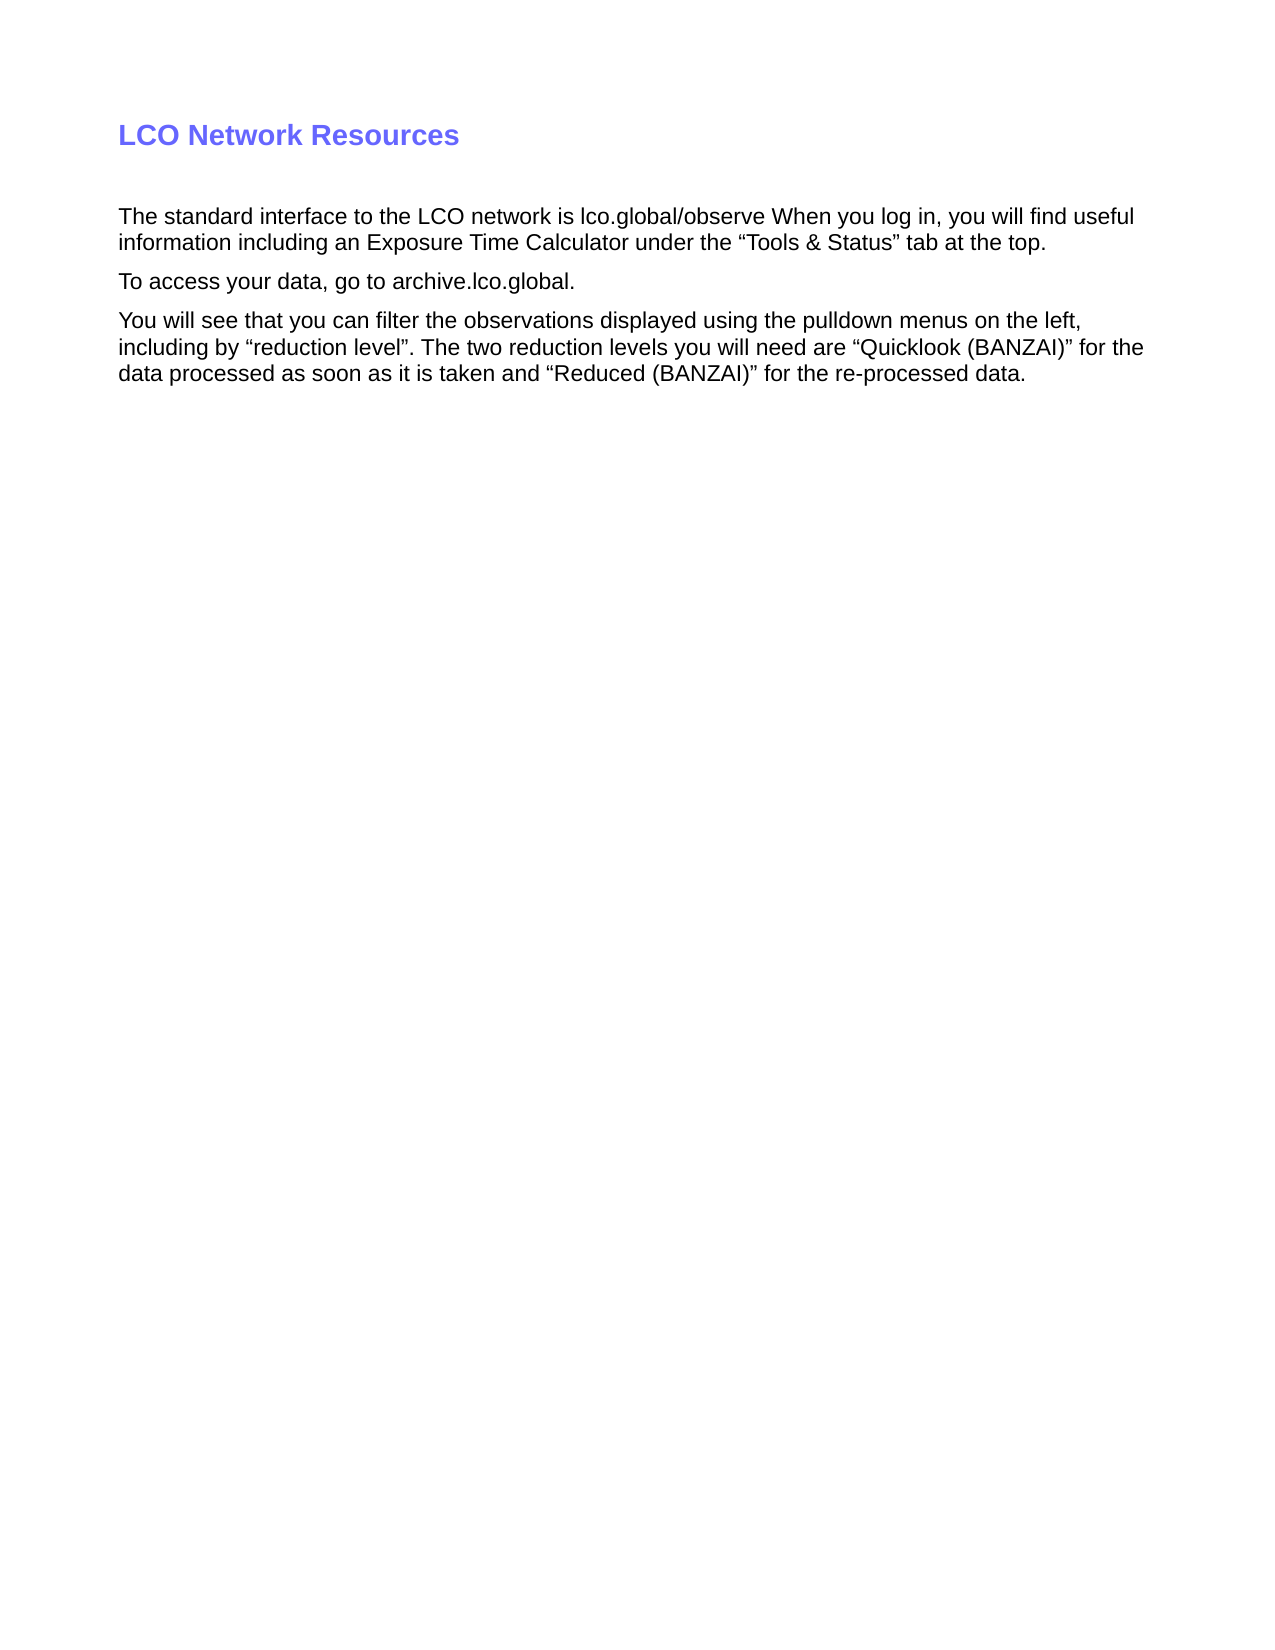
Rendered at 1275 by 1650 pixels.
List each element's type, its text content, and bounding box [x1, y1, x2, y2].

text To access your data, go to archive.lco.global. [118, 268, 1157, 294]
text The standard interface to the LCO network is lco.global/observe When you log in, you will find useful information including an Exposure Time Calculator under the “Tools & Status” tab at the top. [118, 203, 1157, 256]
text LCO Network Resources [118, 118, 1157, 152]
text You will see that you can filter the observations displayed using the pulldown menus on the left, including by “reduction level”. The two reduction levels you will need are “Quicklook (BANZAI)” for the data processed as soon as it is taken and “Reduced (BANZAI)” for the re-processed data. [118, 307, 1157, 386]
